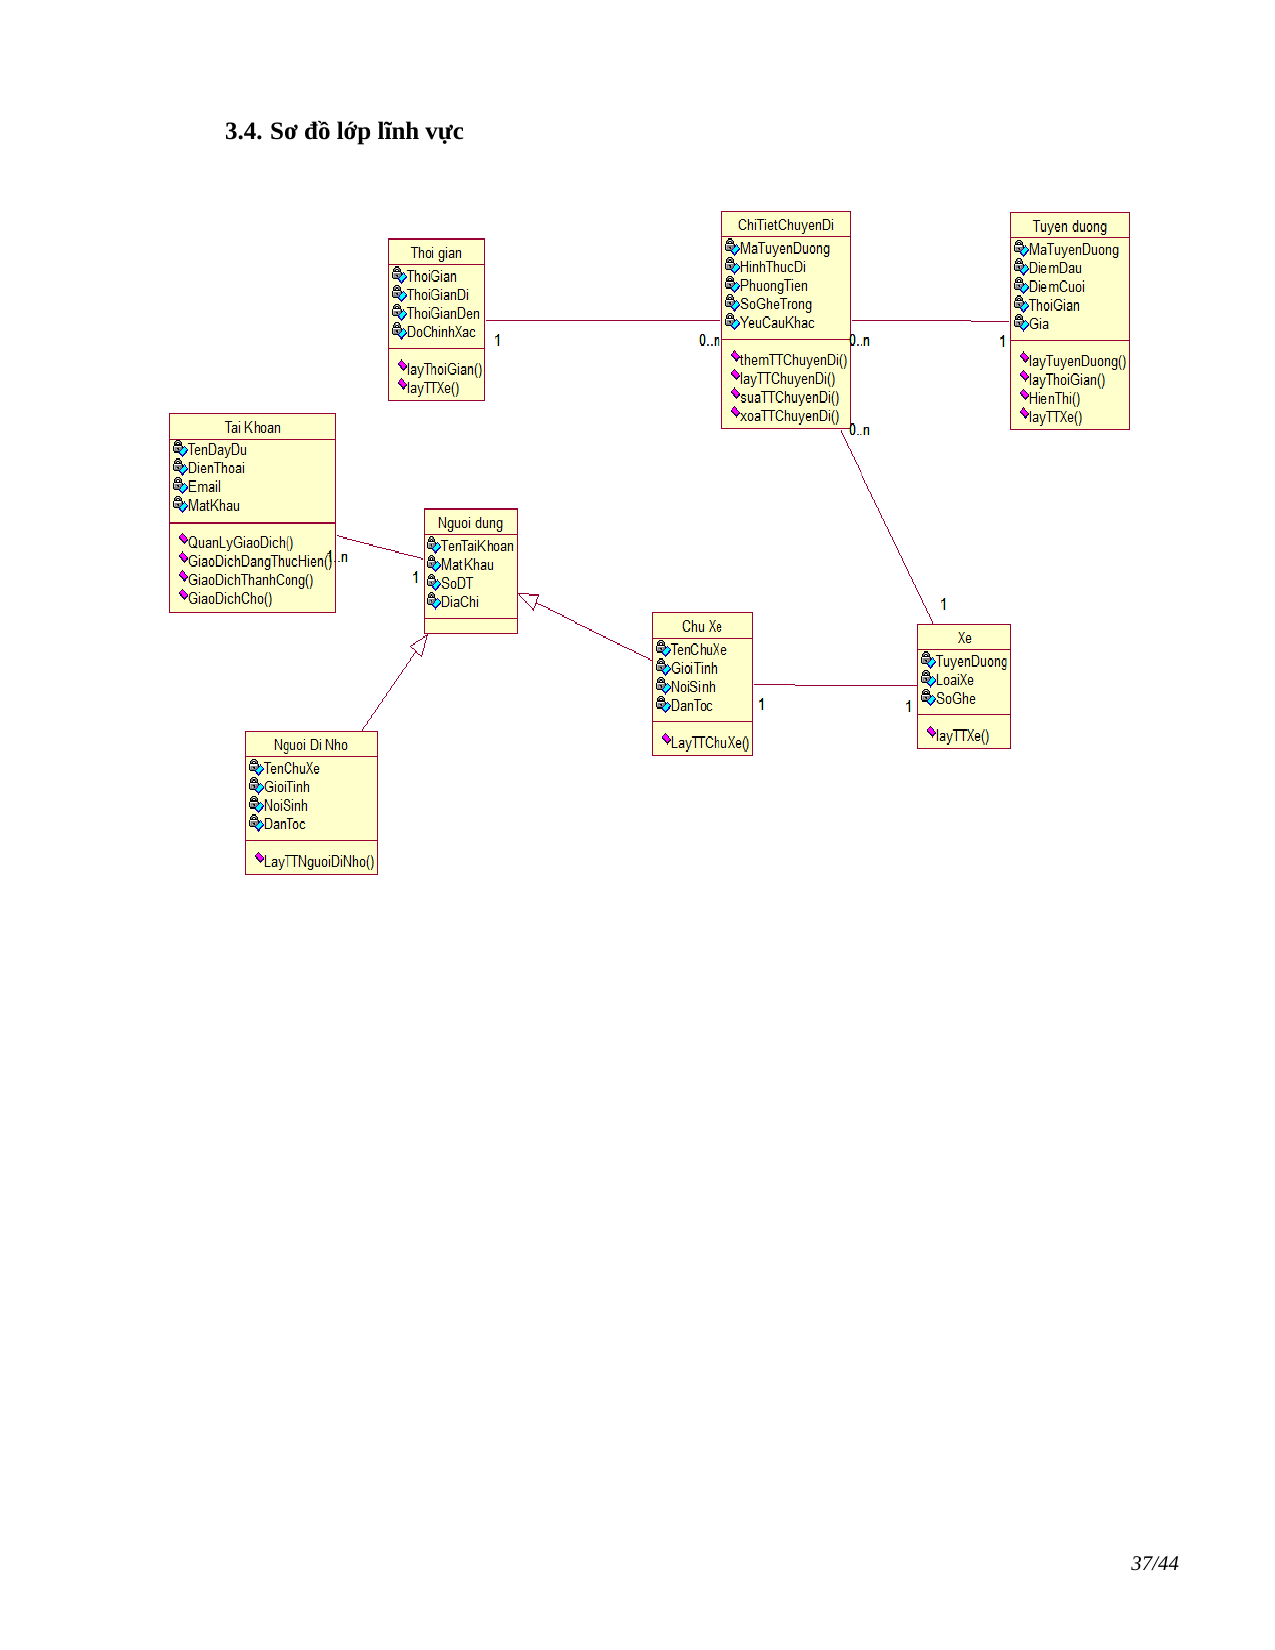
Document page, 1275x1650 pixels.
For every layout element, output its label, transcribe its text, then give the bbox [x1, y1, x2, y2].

list Sơ đồ lớp lĩnh vực [225, 116, 1181, 145]
